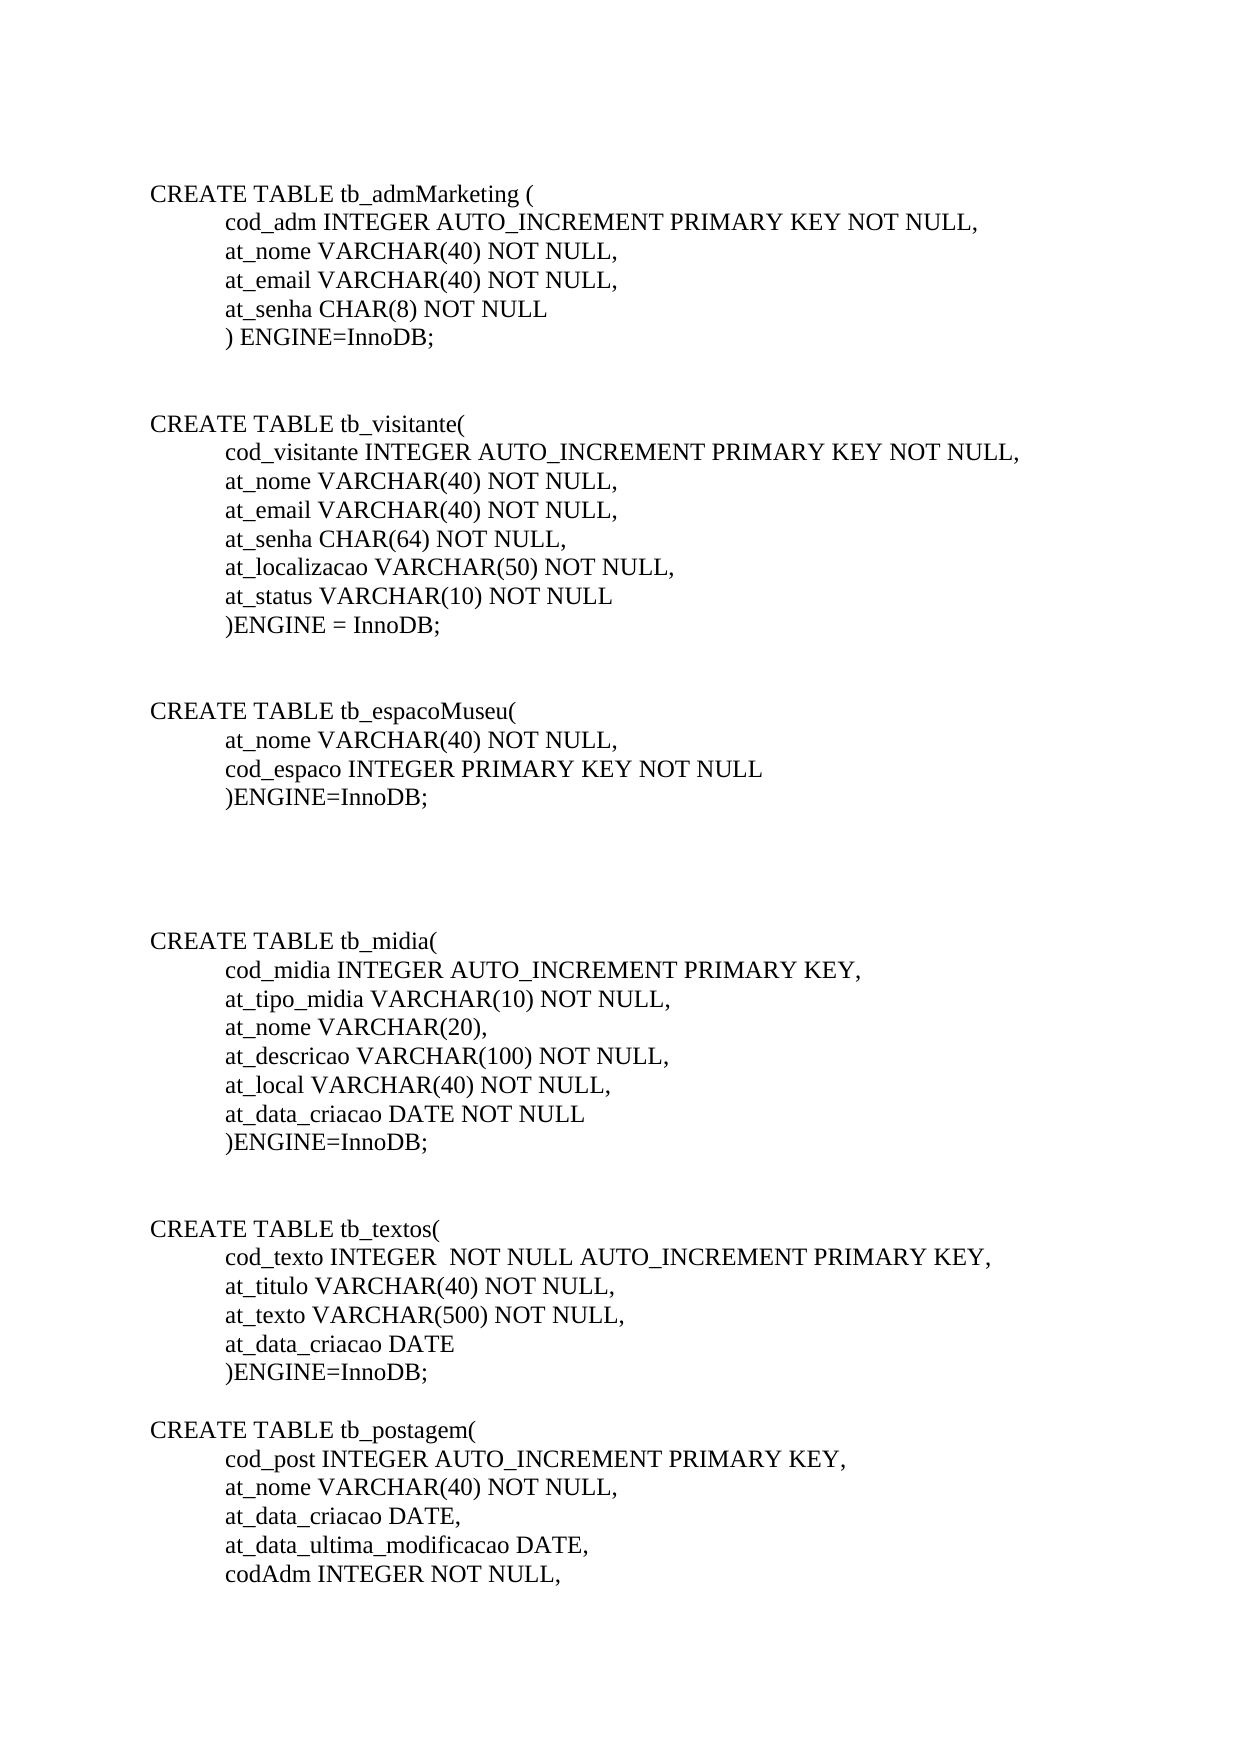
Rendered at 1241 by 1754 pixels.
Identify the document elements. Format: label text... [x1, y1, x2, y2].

text at_email VARCHAR(40) NOT NULL, [150, 495, 1090, 524]
text at_nome VARCHAR(20), [150, 1012, 1090, 1041]
text at_senha CHAR(8) NOT NULL [150, 294, 1090, 322]
text CREATE TABLE tb_midia( [150, 926, 1090, 955]
text at_nome VARCHAR(40) NOT NULL, [150, 725, 1090, 754]
text at_data_criacao DATE, [150, 1501, 1090, 1530]
text at_descricao VARCHAR(100) NOT NULL, [150, 1041, 1090, 1070]
text )ENGINE=InnoDB; [150, 782, 1090, 811]
text cod_adm INTEGER AUTO_INCREMENT PRIMARY KEY NOT NULL, [150, 207, 1090, 236]
text at_nome VARCHAR(40) NOT NULL, [150, 466, 1090, 495]
text at_texto VARCHAR(500) NOT NULL, [150, 1300, 1090, 1329]
text CREATE TABLE tb_espacoMuseu( [150, 696, 1090, 725]
text cod_visitante INTEGER AUTO_INCREMENT PRIMARY KEY NOT NULL, [150, 437, 1090, 466]
text )ENGINE=InnoDB; [150, 1127, 1090, 1156]
text CREATE TABLE tb_postagem( [150, 1415, 1090, 1444]
text ) ENGINE=InnoDB; [150, 322, 1090, 351]
text CREATE TABLE tb_visitante( [150, 409, 1090, 437]
text cod_midia INTEGER AUTO_INCREMENT PRIMARY KEY, [150, 955, 1090, 984]
text at_senha CHAR(64) NOT NULL, [150, 524, 1090, 552]
text at_localizacao VARCHAR(50) NOT NULL, [150, 552, 1090, 581]
text CREATE TABLE tb_admMarketing ( [150, 179, 1090, 207]
text at_data_criacao DATE NOT NULL [150, 1099, 1090, 1127]
text codAdm INTEGER NOT NULL, [150, 1559, 1090, 1587]
text at_nome VARCHAR(40) NOT NULL, [150, 236, 1090, 265]
text at_status VARCHAR(10) NOT NULL [150, 581, 1090, 610]
text at_data_criacao DATE [150, 1329, 1090, 1357]
text at_titulo VARCHAR(40) NOT NULL, [150, 1271, 1090, 1300]
text at_local VARCHAR(40) NOT NULL, [150, 1070, 1090, 1099]
text )ENGINE = InnoDB; [150, 610, 1090, 639]
text cod_espaco INTEGER PRIMARY KEY NOT NULL [150, 754, 1090, 782]
text CREATE TABLE tb_textos( [150, 1214, 1090, 1242]
text at_tipo_midia VARCHAR(10) NOT NULL, [150, 984, 1090, 1012]
text cod_texto INTEGER NOT NULL AUTO_INCREMENT PRIMARY KEY, [150, 1242, 1090, 1271]
text at_email VARCHAR(40) NOT NULL, [150, 265, 1090, 294]
text cod_post INTEGER AUTO_INCREMENT PRIMARY KEY, [150, 1444, 1090, 1472]
text )ENGINE=InnoDB; [150, 1357, 1090, 1386]
text at_nome VARCHAR(40) NOT NULL, [150, 1472, 1090, 1501]
text at_data_ultima_modificacao DATE, [150, 1530, 1090, 1559]
